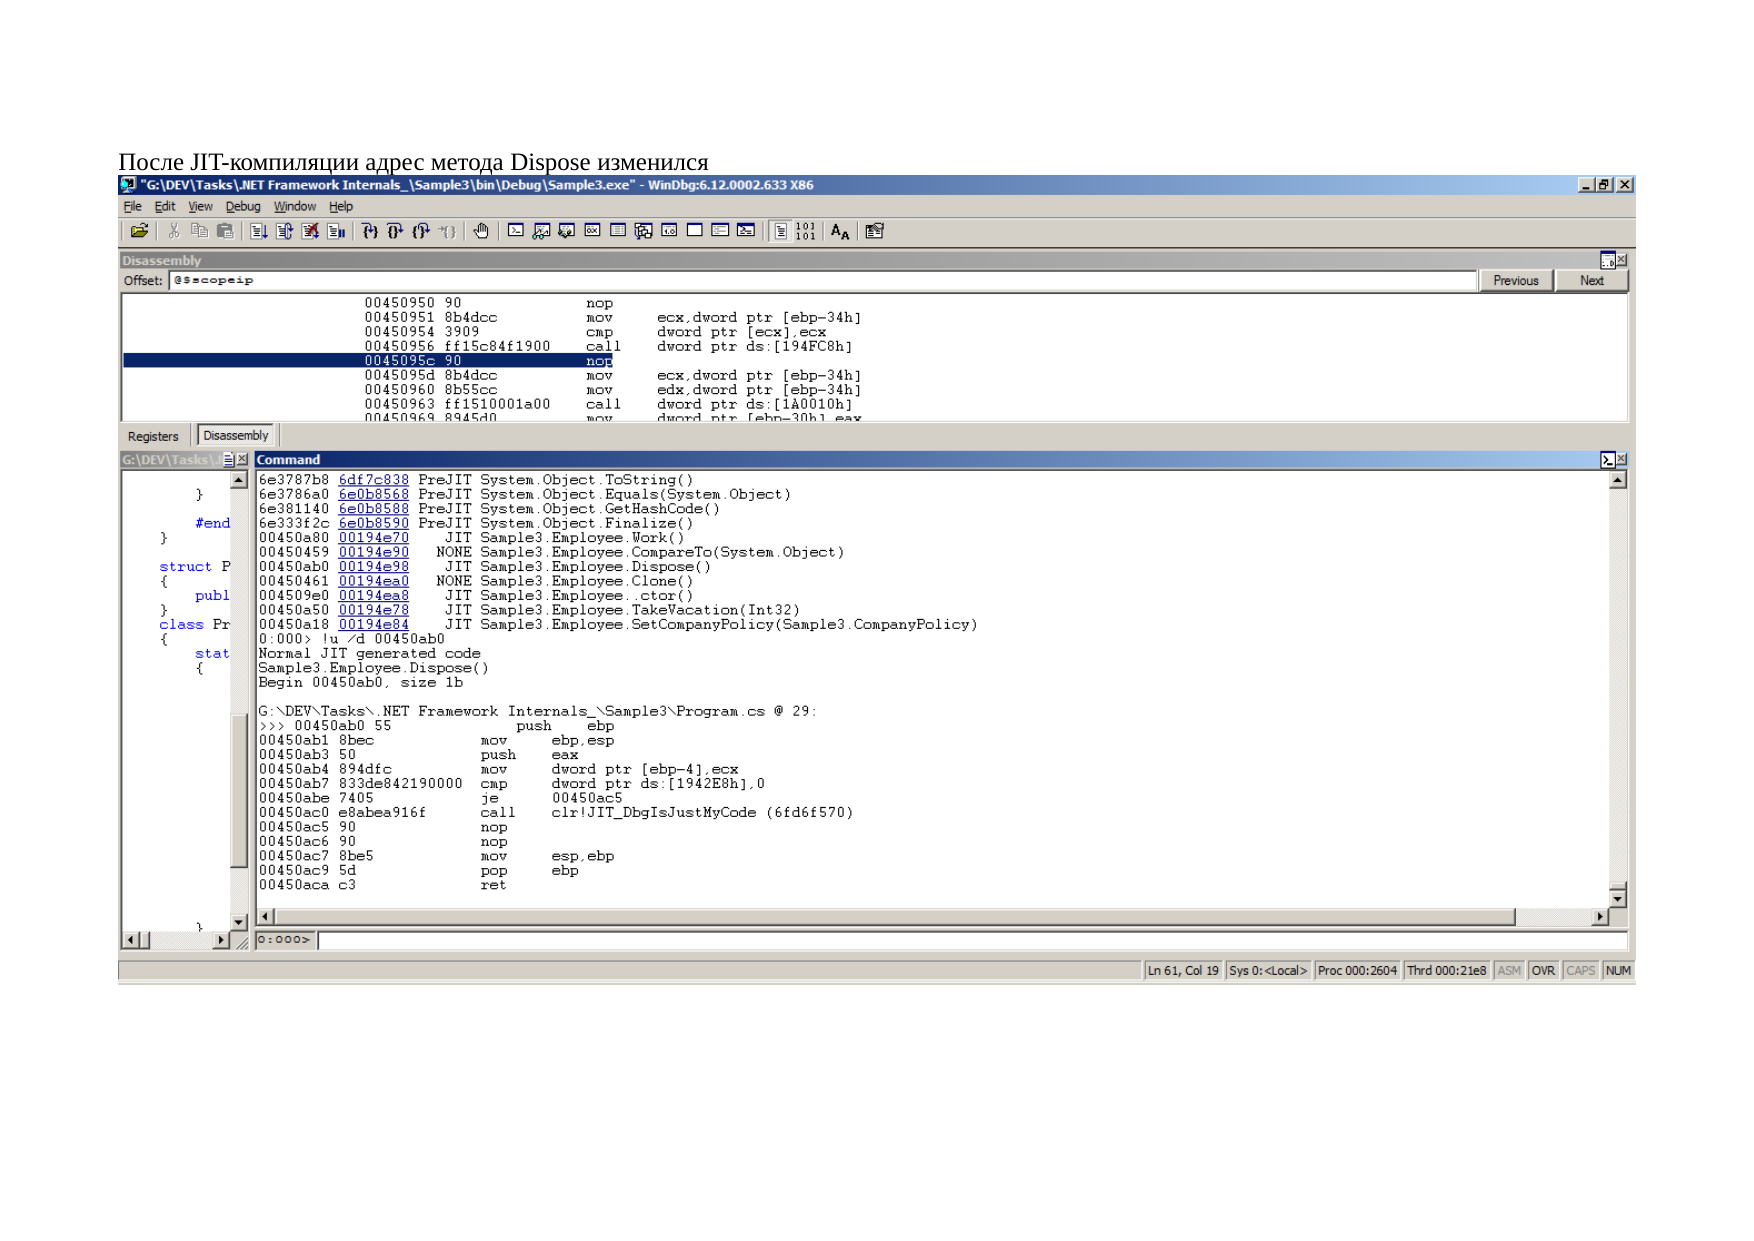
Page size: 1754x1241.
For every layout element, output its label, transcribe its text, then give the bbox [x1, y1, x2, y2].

picture [118, 175, 1636, 985]
text После JIT-компиляции адрес метода Dispose изменился [118, 147, 1636, 175]
